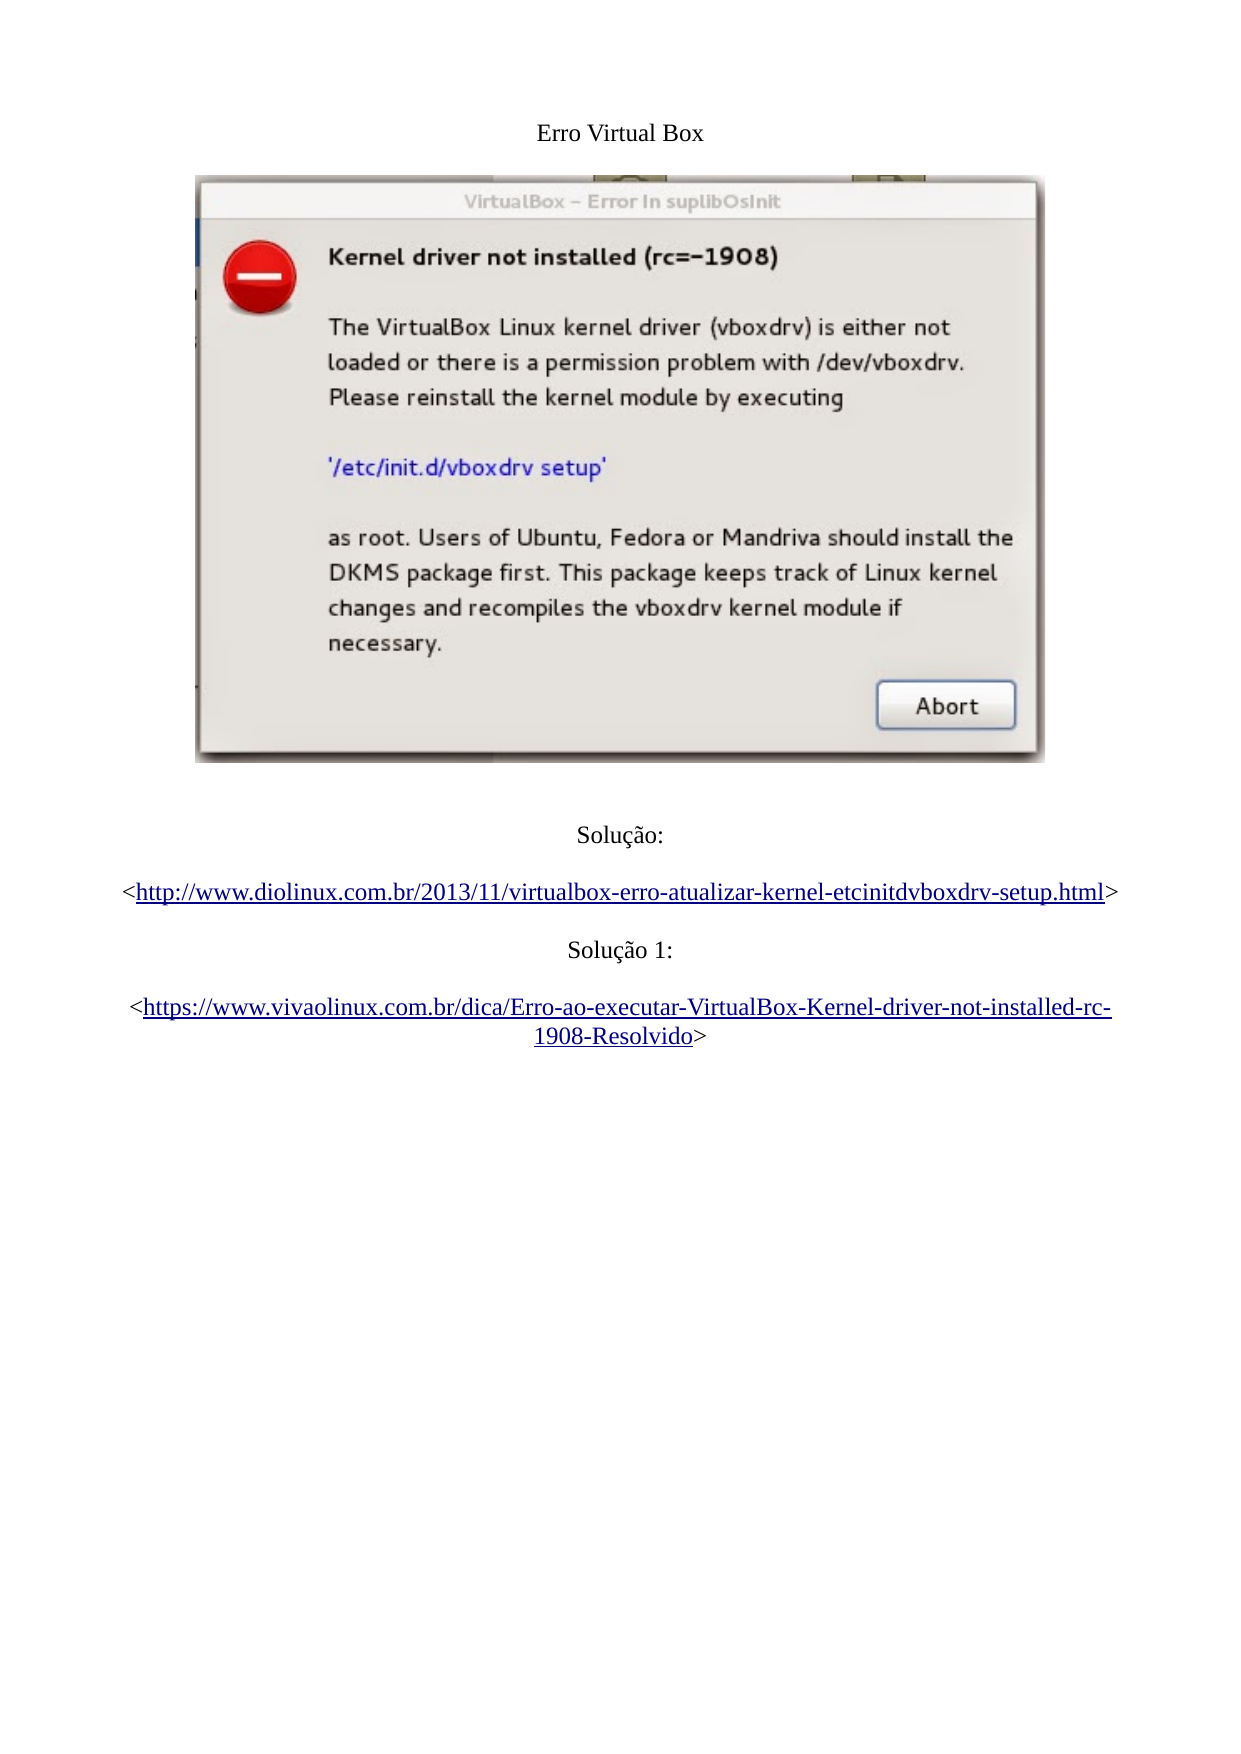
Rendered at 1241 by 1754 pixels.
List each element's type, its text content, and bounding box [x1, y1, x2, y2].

text Solução: [118, 820, 1122, 848]
text Erro Virtual Box [118, 118, 1122, 147]
text <https://www.vivaolinux.com.br/dica/Erro-ao-executar-VirtualBox-Kernel-driver-not-installed-rc-1908-Resolvido> [118, 992, 1122, 1050]
picture [195, 175, 1045, 763]
text <http://www.diolinux.com.br/2013/11/virtualbox-erro-atualizar-kernel-etcinitdvboxdrv-setup.html> [118, 877, 1122, 906]
text Solução 1: [118, 935, 1122, 963]
